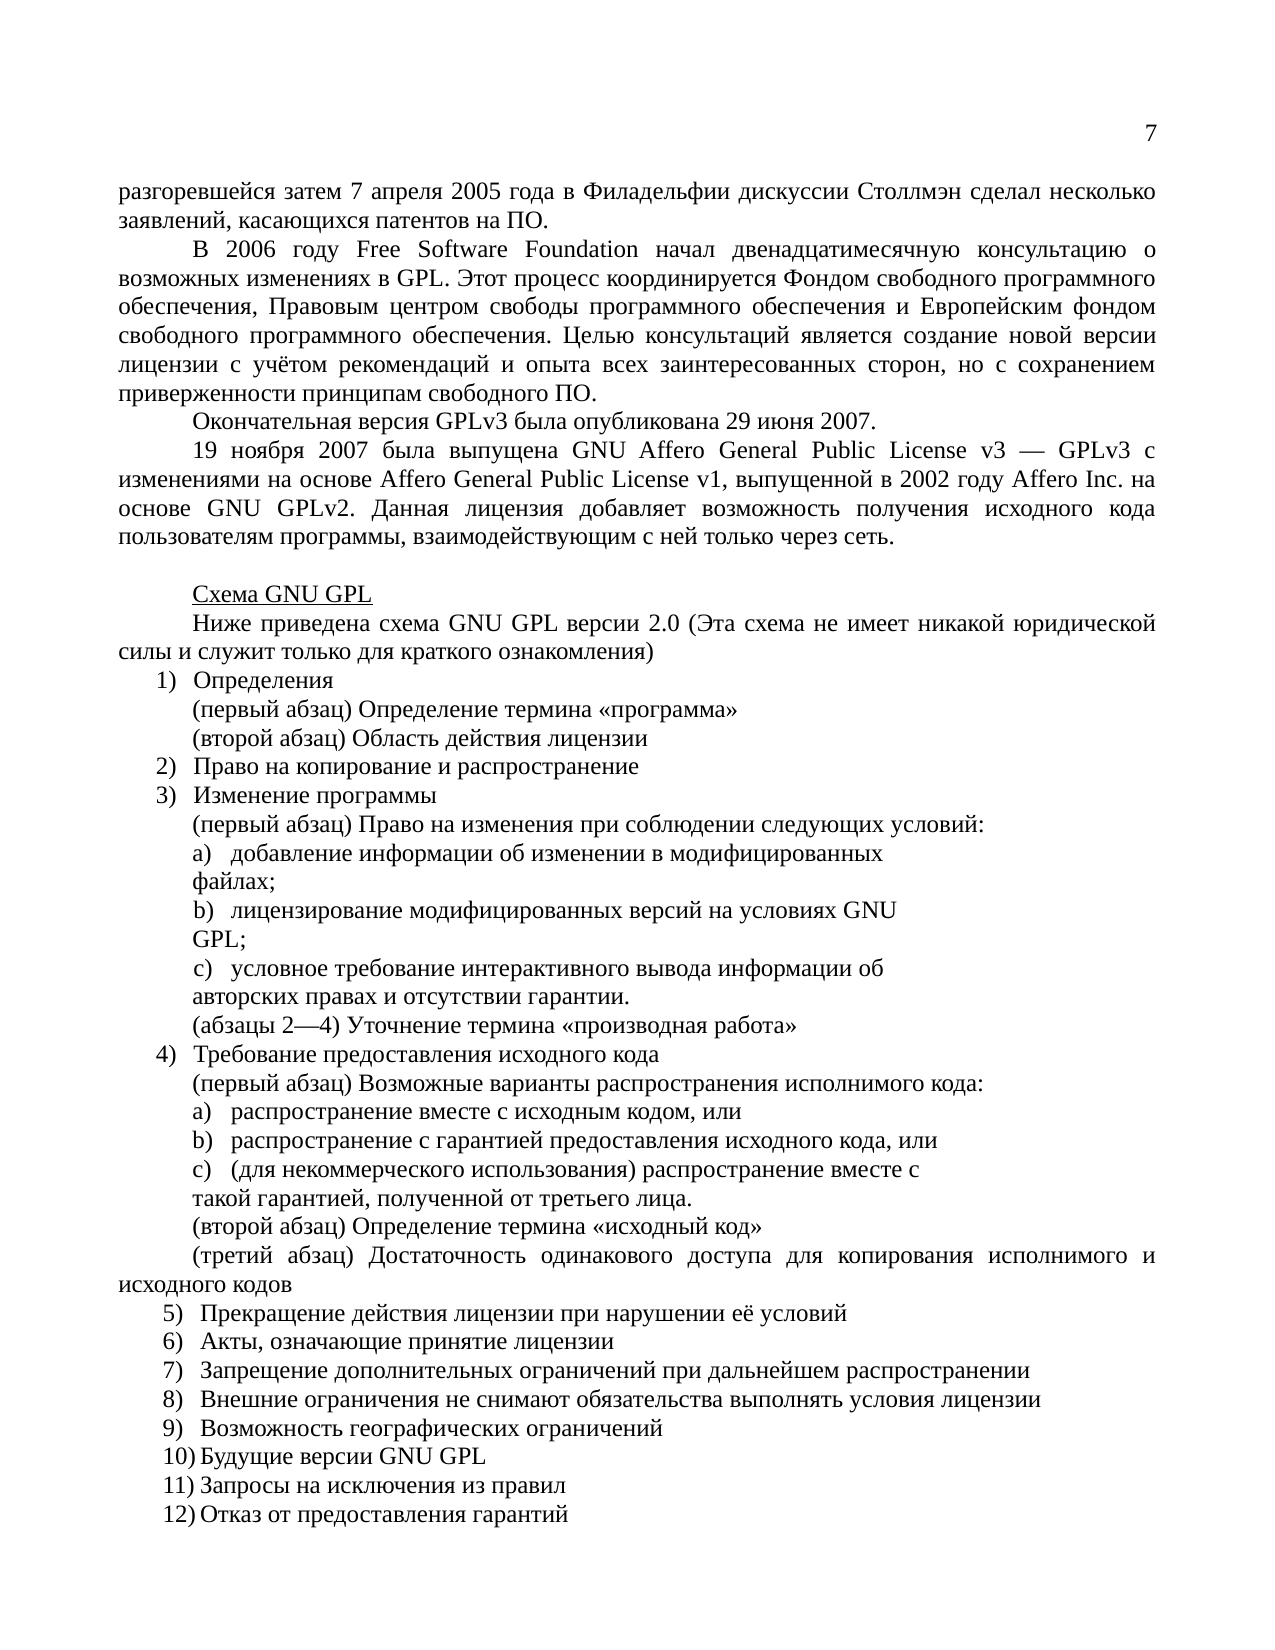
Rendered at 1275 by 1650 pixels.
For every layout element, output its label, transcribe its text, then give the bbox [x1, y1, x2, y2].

text авторских правах и отсутствии гарантии. [118, 981, 1157, 1010]
list добавление информации об изменении в модифицированных [118, 838, 1157, 866]
list Изменение программы [156, 780, 1157, 809]
text (первый абзац) Право на изменения при соблюдении следующих условий: [118, 809, 1157, 838]
list Возможность географических ограничений [162, 1413, 1157, 1441]
text 19 ноября 2007 была выпущена GNU Affero General Public License v3 — GPLv3 с изменениями на основе Affero General Public License v1, выпущенной в 2002 году Affero Inc. на основе GNU GPLv2. Данная лицензия добавляет возможность получения исходного кода пользователям программы, взаимодействующим с ней только через сеть. [118, 435, 1157, 550]
list Требование предоставления исходного кода [156, 1039, 1157, 1068]
list Отказ от предоставления гарантий [162, 1499, 1157, 1528]
text Ниже приведена схема GNU GPL версии 2.0 (Эта схема не имеет никакой юридической силы и служит только для краткого ознакомления) [118, 608, 1157, 665]
text (первый абзац) Возможные варианты распространения исполнимого кода: [118, 1068, 1157, 1096]
list Будущие версии GNU GPL [162, 1441, 1157, 1470]
text такой гарантией, полученной от третьего лица. [118, 1183, 1157, 1211]
list Запрещение дополнительных ограничений при дальнейшем распространении [162, 1355, 1157, 1384]
text (абзацы 2—4) Уточнение термина «производная работа» [118, 1010, 1157, 1039]
text (второй абзац) Определение термина «исходный код» [118, 1211, 1157, 1240]
text (второй абзац) Область действия лицензии [118, 723, 1157, 751]
list Прекращение действия лицензии при нарушении её условий [162, 1298, 1157, 1326]
text файлах; [118, 866, 1157, 895]
list Запросы на исключения из правил [162, 1470, 1157, 1499]
text GPL; [118, 924, 1157, 953]
list лицензирование модифицированных версий на условиях GNU [193, 895, 1157, 924]
list Внешние ограничения не снимают обязательства выполнять условия лицензии [162, 1384, 1157, 1413]
text Схема GNU GPL [118, 579, 1157, 608]
list Акты, означающие принятие лицензии [162, 1326, 1157, 1355]
text Окончательная версия GPLv3 была опубликована 29 июня 2007. [118, 406, 1157, 435]
list распространение с гарантией предоставления исходного кода, или [118, 1125, 1157, 1154]
list Право на копирование и распространение [156, 751, 1157, 780]
text (первый абзац) Определение термина «программа» [118, 694, 1157, 723]
list условное требование интерактивного вывода информации об [193, 953, 1157, 981]
list (для некоммерческого использования) распространение вместе с [118, 1154, 1157, 1183]
text разгоревшейся затем 7 апреля 2005 года в Филадельфии дискуссии Столлмэн сделал несколько заявлений, касающихся патентов на ПО. [118, 176, 1157, 234]
list Определения [156, 665, 1157, 694]
text (третий абзац) Достаточность одинакового доступа для копирования исполнимого и исходного кодов [118, 1240, 1157, 1298]
list распространение вместе с исходным кодом, или [118, 1096, 1157, 1125]
text В 2006 году Free Software Foundation начал двенадцатимесячную консультацию о возможных изменениях в GPL. Этот процесс координируется Фондом свободного программного обеспечения, Правовым центром свободы программного обеспечения и Европейским фондом свободного программного обеспечения. Целью консультаций является создание новой версии лицензии с учётом рекомендаций и опыта всех заинтересованных сторон, но с сохранением приверженности принципам свободного ПО. [118, 234, 1157, 406]
